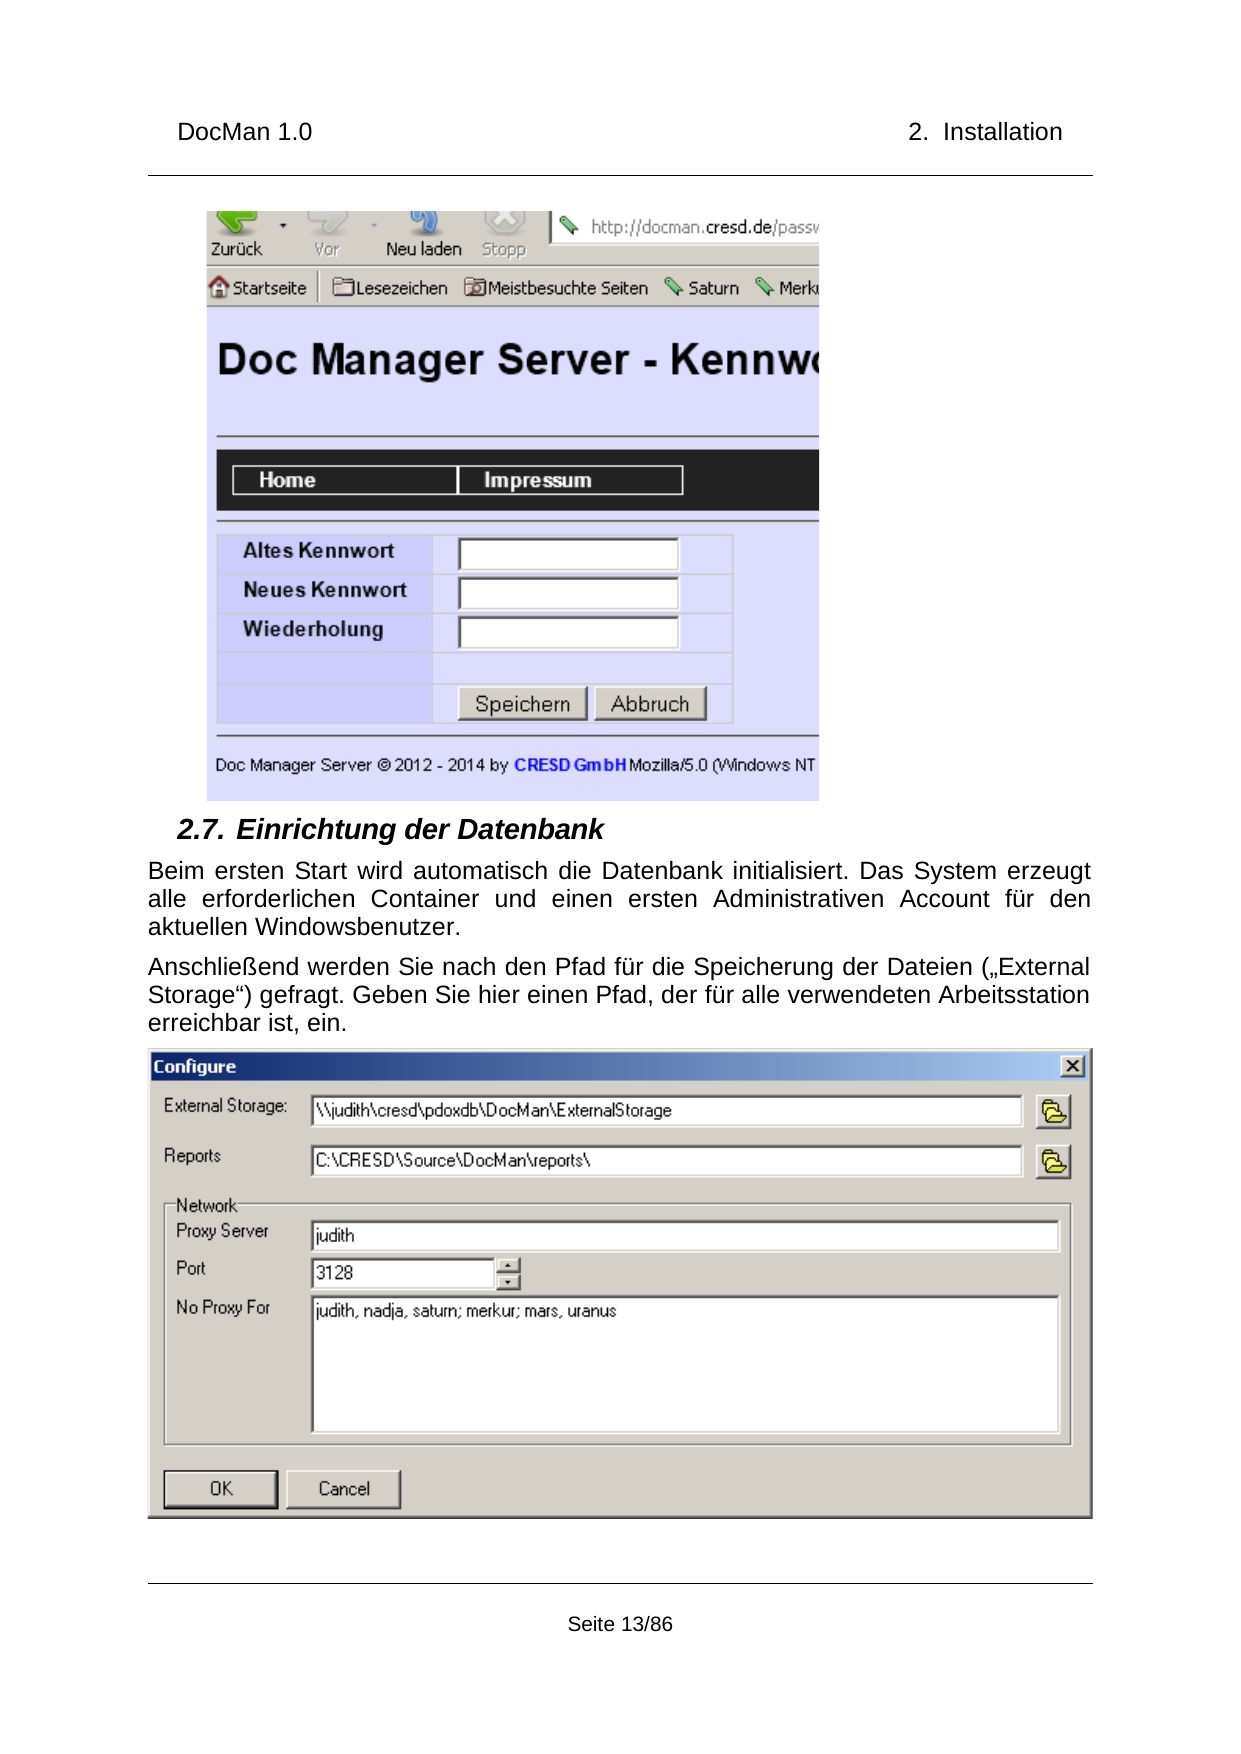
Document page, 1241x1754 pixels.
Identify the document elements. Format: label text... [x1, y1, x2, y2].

subtitle Einrichtung der Datenbank [177, 813, 1093, 845]
picture [206, 211, 820, 801]
picture [147, 1048, 1093, 1519]
list [148, 211, 206, 800]
text Anschließend werden Sie nach den Pfad für die Speicherung der Dateien („External Storage“) gefragt. Geben Sie hier einen Pfad, der für alle verwendeten Arbeitsstation erreichbar ist, ein. [148, 953, 1093, 1037]
list [820, 211, 1093, 800]
text Beim ersten Start wird automatisch die Datenbank initialisiert. Das System erzeugt alle erforderlichen Container und einen ersten Administrativen Account für den aktuellen Windowsbenutzer. [148, 857, 1093, 941]
